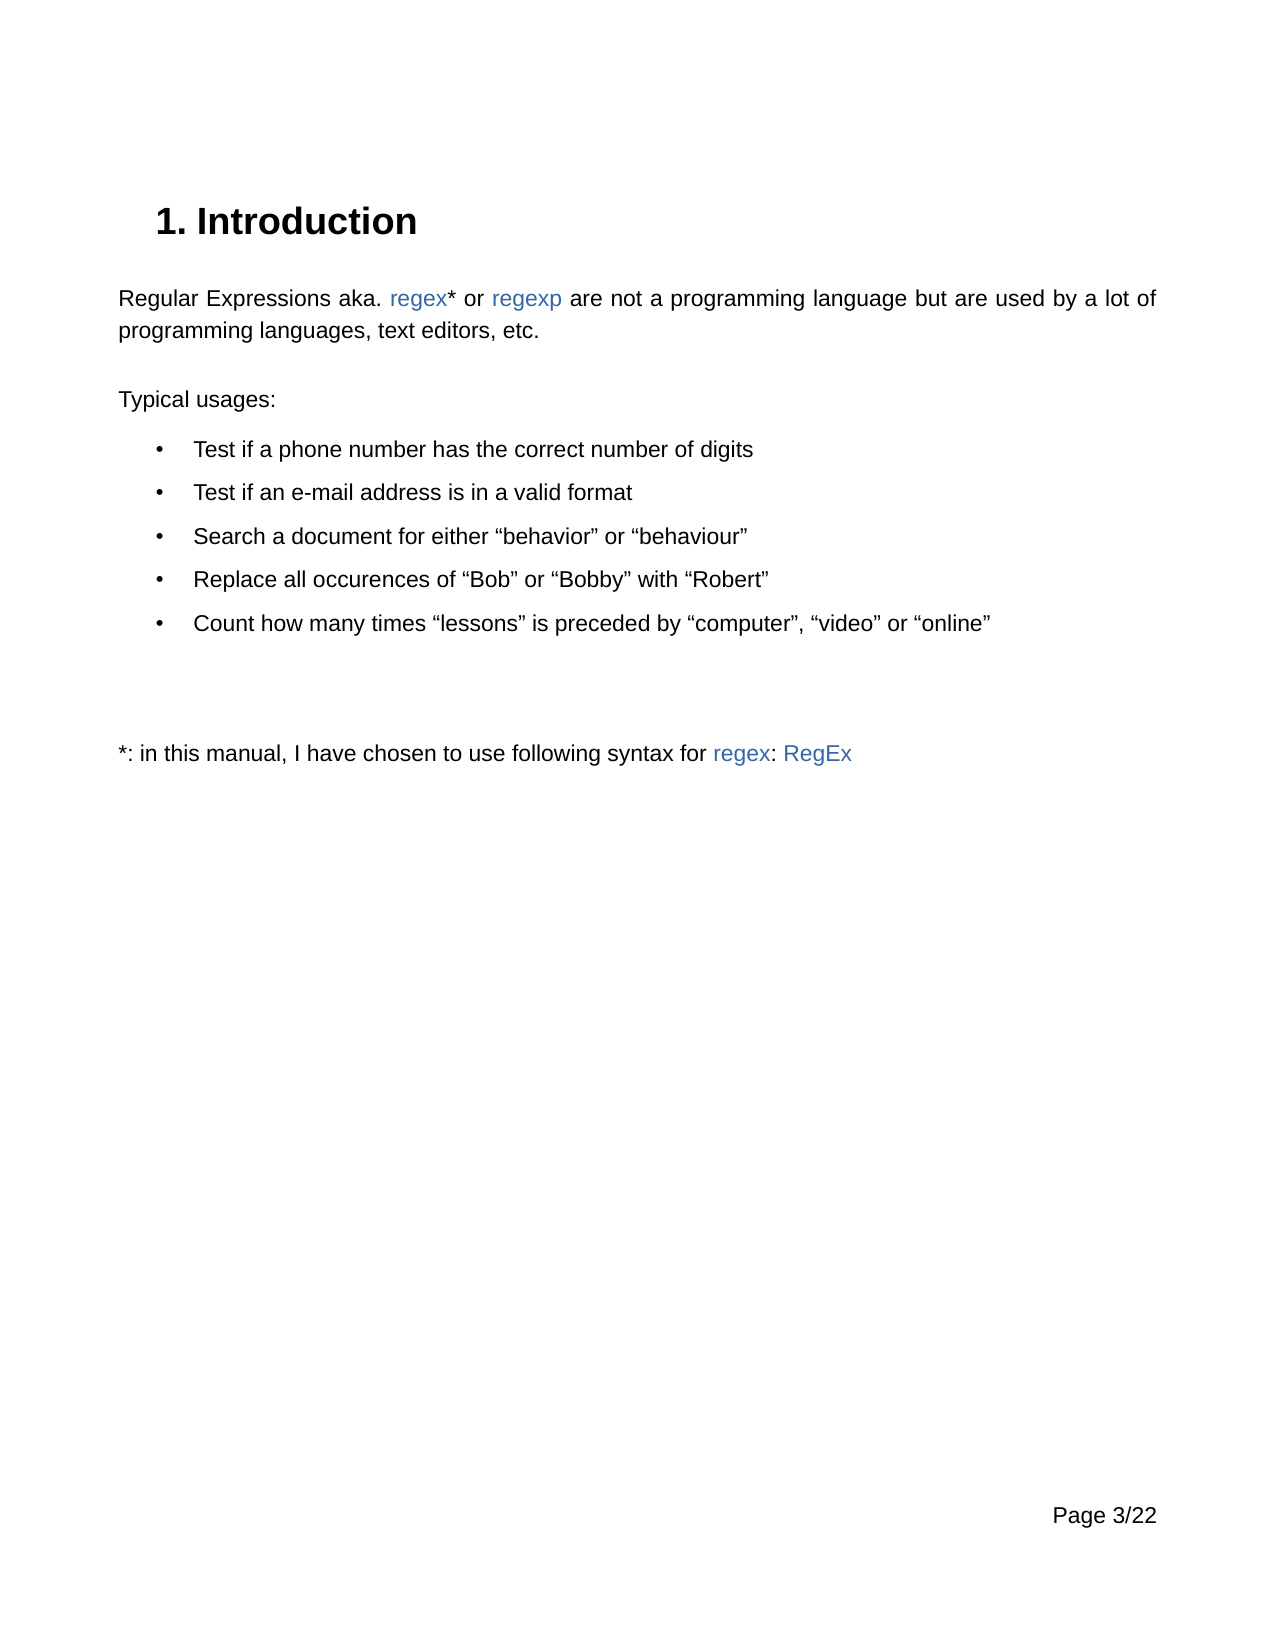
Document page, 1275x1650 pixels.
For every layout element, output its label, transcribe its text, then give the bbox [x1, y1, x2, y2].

subtitle Test if an e-mail address is in a valid format [156, 479, 1157, 506]
subtitle *: in this manual, I have chosen to use following syntax for regex: RegEx [118, 740, 1157, 766]
subtitle Regular Expressions aka. regex* or regexp are not a programming language but are used by a lot of programming languages, text editors, etc. [118, 285, 1157, 343]
subtitle Typical usages: [118, 386, 1157, 412]
subtitle Count how many times “lessons” is preceded by “computer”, “video” or “online” [156, 609, 1157, 636]
subtitle Replace all occurences of “Bob” or “Bobby” with “Robert” [156, 566, 1157, 592]
subtitle Introduction [155, 199, 1157, 242]
subtitle Search a document for either “behavior” or “behaviour” [156, 523, 1157, 549]
subtitle Test if a phone number has the correct number of digits [156, 436, 1157, 462]
